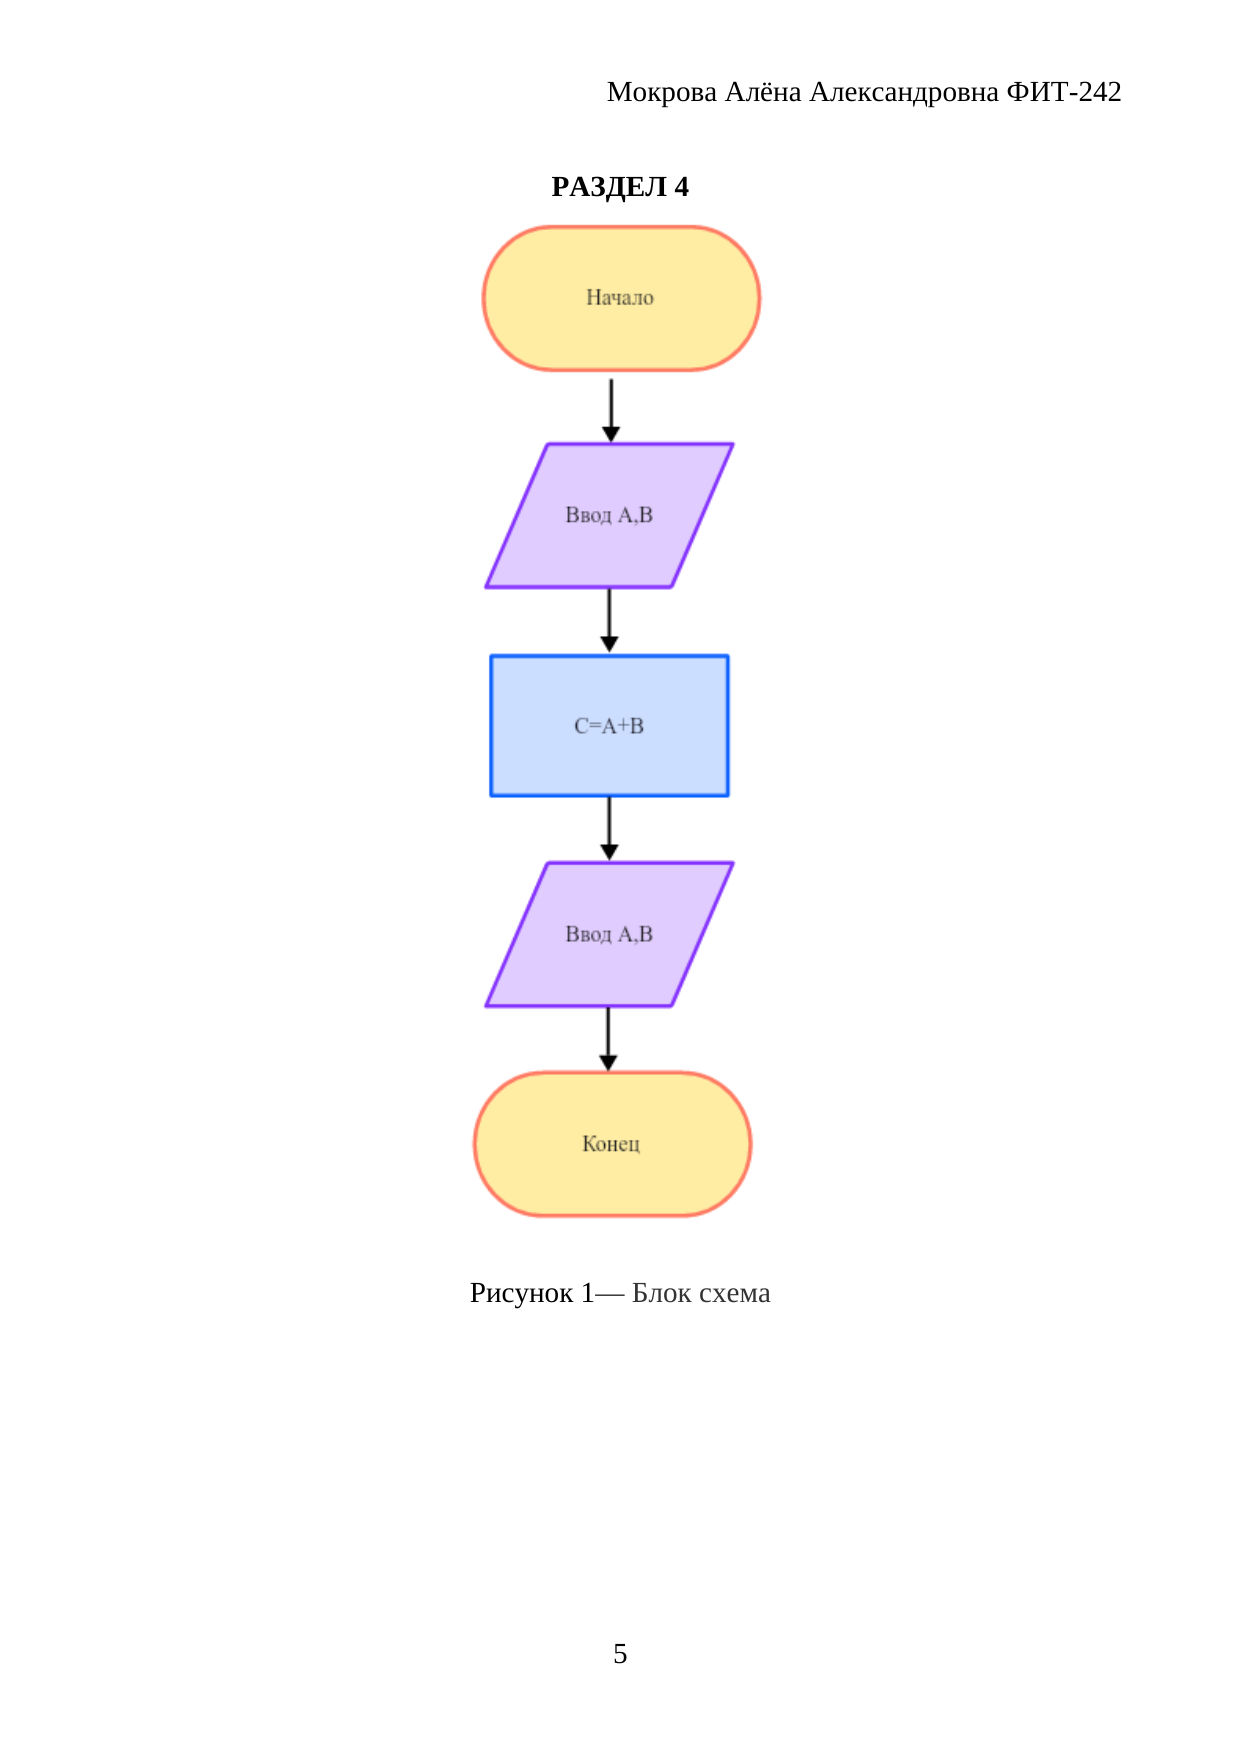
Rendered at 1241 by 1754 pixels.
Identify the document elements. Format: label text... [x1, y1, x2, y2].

text ­­­ [118, 220, 1122, 1258]
text Рисунок 1— Блок схема [118, 1275, 1122, 1309]
subtitle РАЗДЕЛ 4 [118, 169, 1122, 202]
